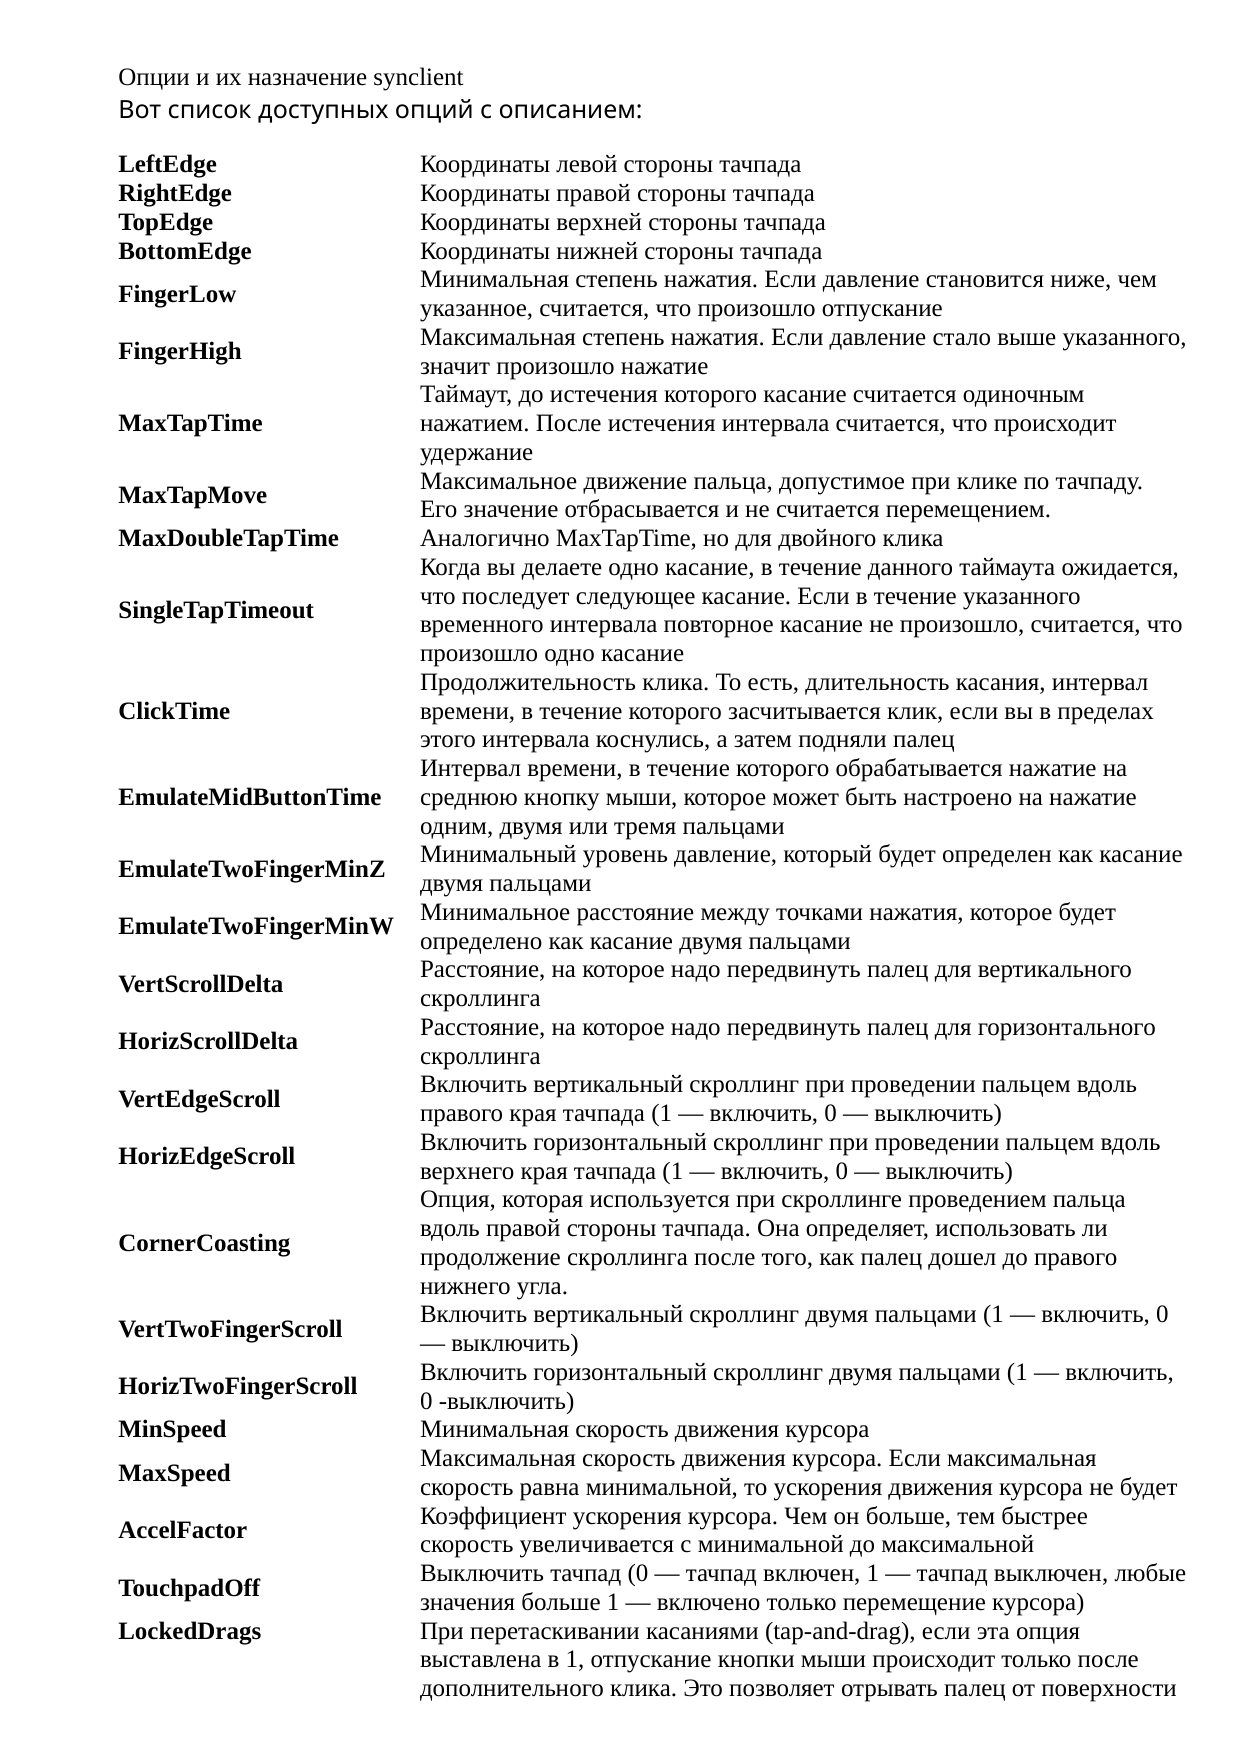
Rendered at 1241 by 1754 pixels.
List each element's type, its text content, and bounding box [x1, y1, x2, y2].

table_cell SingleTapTimeout [118, 552, 420, 667]
table_cell RightEdge [118, 178, 420, 207]
text Вот список доступных опций с описанием: [118, 91, 1122, 125]
subtitle Опции и их назначение synclient [118, 62, 1122, 91]
table_cell CornerCoasting [118, 1185, 420, 1299]
table_cell Включить горизонтальный скроллинг при проведении пальцем вдоль верхнего края тачпада (1 — включить, 0 — выключить) [420, 1127, 1187, 1184]
table_cell Когда вы делаете одно касание, в течение данного таймаута ожидается, что последует следующее касание. Если в течение указанного временного интервала повторное касание не произошло, считается, что произошло одно касание [420, 552, 1187, 667]
table_cell При перетаскивании касаниями (tap-and-drag), если эта опция выставлена в 1, отпускание кнопки мыши происходит только после дополнительного клика. Это позволяет отрывать палец от поверхности [420, 1616, 1187, 1702]
table_cell TouchpadOff [118, 1558, 420, 1616]
table_cell Координаты правой стороны тачпада [420, 178, 1187, 207]
table_cell Таймаут, до истечения которого касание считается одиночным нажатием. После истечения интервала считается, что происходит удержание [420, 380, 1187, 466]
table_cell Координаты верхней стороны тачпада [420, 207, 1187, 236]
table_cell MaxTapMove [118, 466, 420, 523]
table_cell Включить вертикальный скроллинг при проведении пальцем вдоль правого края тачпада (1 — включить, 0 — выключить) [420, 1070, 1187, 1127]
table_header Координаты левой стороны тачпада [420, 150, 1187, 178]
table_cell Выключить тачпад (0 — тачпад включен, 1 — тачпад выключен, любые значения больше 1 — включено только перемещение курсора) [420, 1558, 1187, 1616]
table_cell Минимальная степень нажатия. Если давление становится ниже, чем указанное, считается, что произошло отпускание [420, 265, 1187, 322]
table_cell Включить горизонтальный скроллинг двумя пальцами (1 — включить, 0 -выключить) [420, 1357, 1187, 1414]
table_cell Максимальная скорость движения курсора. Если максимальная скорость равна минимальной, то ускорения движения курсора не будет [420, 1443, 1187, 1501]
table_cell AccelFactor [118, 1501, 420, 1558]
table_cell Расстояние, на которое надо передвинуть палец для вертикального скроллинга [420, 955, 1187, 1012]
table_cell FingerHigh [118, 322, 420, 379]
table_cell ClickTime [118, 667, 420, 753]
table_cell Максимальная степень нажатия. Если давление стало выше указанного, значит произошло нажатие [420, 322, 1187, 379]
table_cell VertScrollDelta [118, 955, 420, 1012]
table_cell Коэффициент ускорения курсора. Чем он больше, тем быстрее скорость увеличивается с минимальной до максимальной [420, 1501, 1187, 1558]
table_cell BottomEdge [118, 236, 420, 264]
table_cell HorizEdgeScroll [118, 1127, 420, 1184]
table_cell HorizTwoFingerScroll [118, 1357, 420, 1414]
table_cell Минимальное расстояние между точками нажатия, которое будет определено как касание двумя пальцами [420, 897, 1187, 954]
table_cell Интервал времени, в течение которого обрабатывается нажатие на среднюю кнопку мыши, которое может быть настроено на нажатие одним, двумя или тремя пальцами [420, 753, 1187, 839]
table_cell Аналогично MaxTapTime, но для двойного клика [420, 523, 1187, 552]
table_cell Продолжительность клика. То есть, длительность касания, интервал времени, в течение которого засчитывается клик, если вы в пределах этого интервала коснулись, а затем подняли палец [420, 667, 1187, 753]
table_cell MaxTapTime [118, 380, 420, 466]
table_cell VertEdgeScroll [118, 1070, 420, 1127]
table_header LeftEdge [118, 150, 420, 178]
table_cell Расстояние, на которое надо передвинуть палец для горизонтального скроллинга [420, 1012, 1187, 1069]
table_cell Максимальное движение пальца, допустимое при клике по тачпаду. Его значение отбрасывается и не считается перемещением. [420, 466, 1187, 523]
table_cell EmulateMidButtonTime [118, 753, 420, 839]
table_cell Минимальная скорость движения курсора [420, 1415, 1187, 1443]
table_cell HorizScrollDelta [118, 1012, 420, 1069]
table_cell VertTwoFingerScroll [118, 1300, 420, 1357]
table_cell Минимальный уровень давление, который будет определен как касание двумя пальцами [420, 840, 1187, 897]
table_cell Координаты нижней стороны тачпада [420, 236, 1187, 264]
table_cell LockedDrags [118, 1616, 420, 1702]
table_cell FingerLow [118, 265, 420, 322]
table_cell Включить вертикальный скроллинг двумя пальцами (1 — включить, 0 — выключить) [420, 1300, 1187, 1357]
table_cell MaxSpeed [118, 1443, 420, 1501]
table_cell MinSpeed [118, 1415, 420, 1443]
table_cell EmulateTwoFingerMinZ [118, 840, 420, 897]
table_cell MaxDoubleTapTime [118, 523, 420, 552]
table_cell Опция, которая используется при скроллинге проведением пальца вдоль правой стороны тачпада. Она определяет, использовать ли продолжение скроллинга после того, как палец дошел до правого нижнего угла. [420, 1185, 1187, 1299]
table_cell EmulateTwoFingerMinW [118, 897, 420, 954]
table_cell TopEdge [118, 207, 420, 236]
